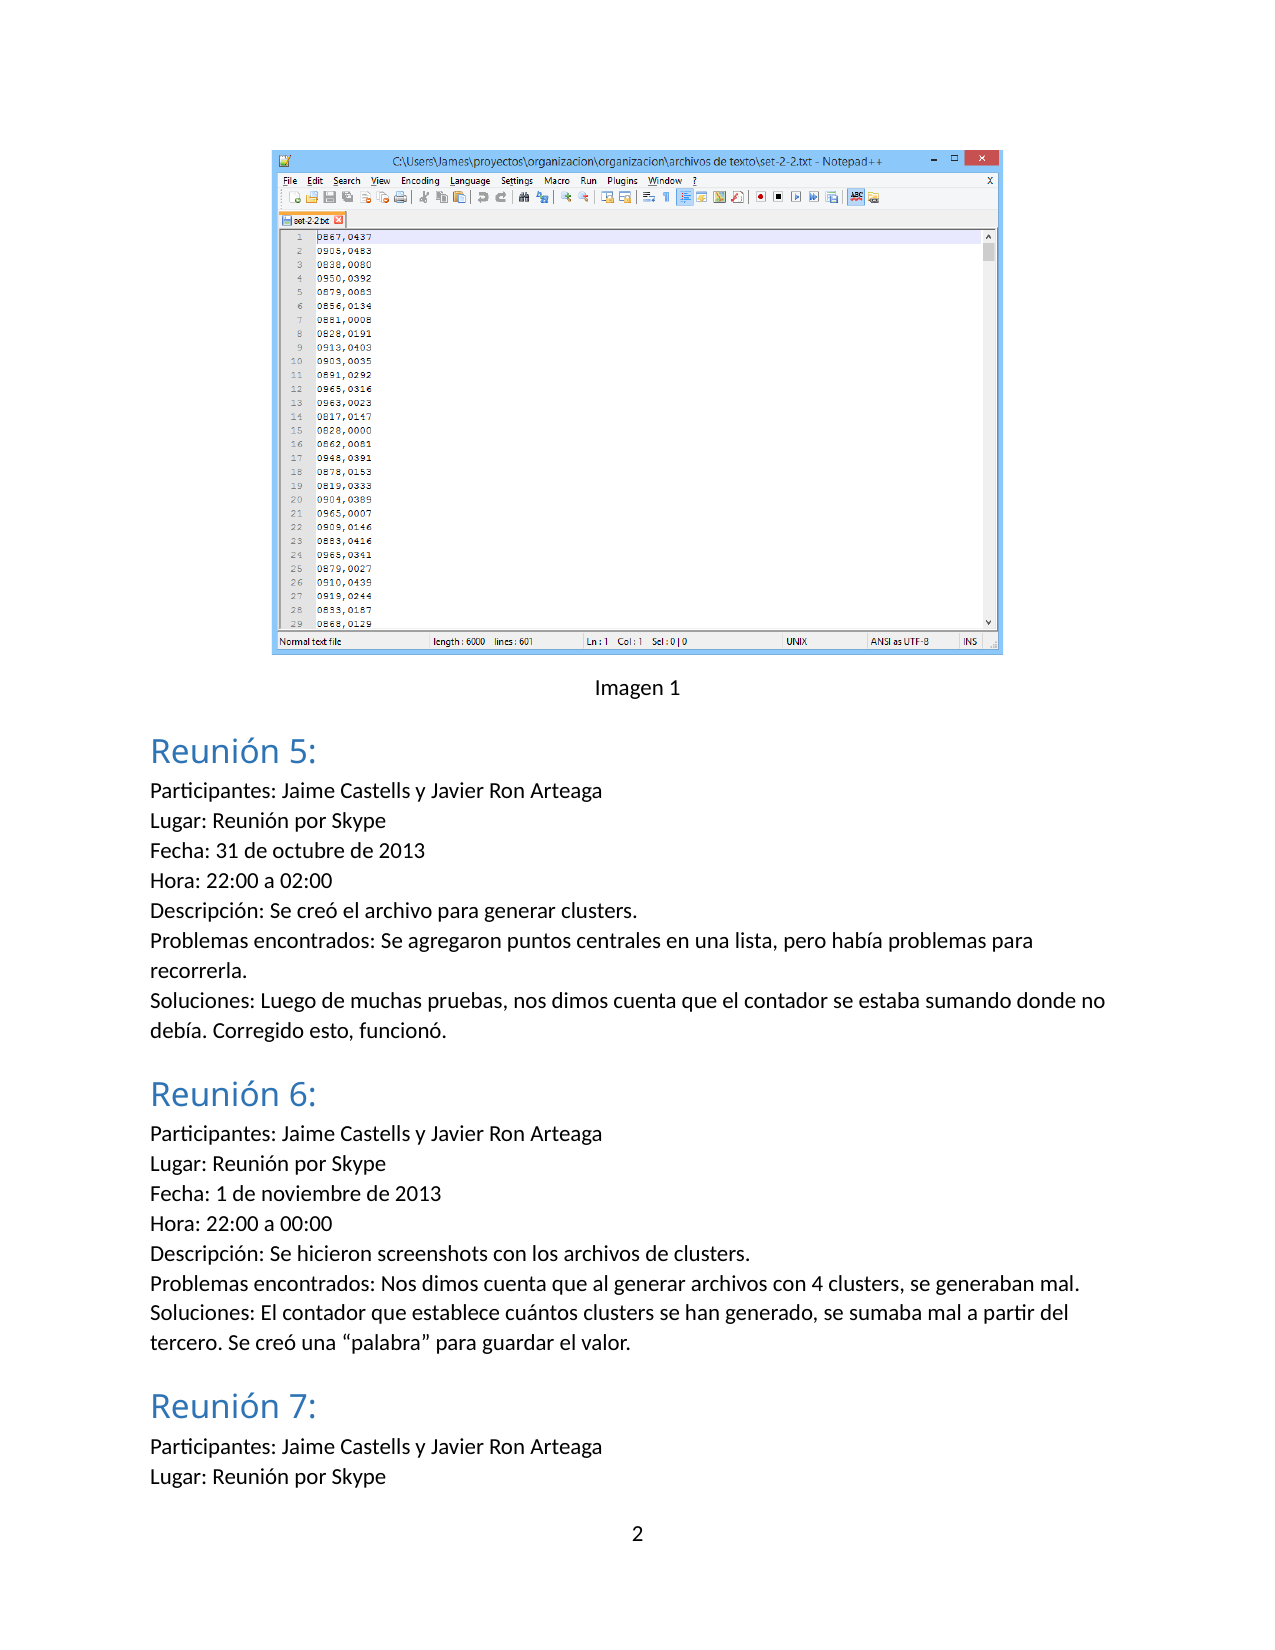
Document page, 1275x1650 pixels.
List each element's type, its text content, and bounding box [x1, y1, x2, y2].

picture [271, 150, 1004, 655]
subtitle Reunión 5: [150, 728, 1125, 773]
text Imagen 1 [150, 673, 1125, 701]
text Participantes: Jaime Castells y Javier Ron Arteaga Lugar: Reunión por Skype Fecha: 1 de noviembre de 2013 Hora: 22:00 a 00:00 Descripción: Se hicieron screenshots con los archivos de clusters. Problemas encontrados: Nos dimos cuenta que al generar archivos con 4 clusters, se generaban mal. Soluciones: El contador que establece cuántos clusters se han generado, se sumaba mal a partir del tercero. Se creó una “palabra” para guardar el valor. [150, 1119, 1125, 1356]
text Participantes: Jaime Castells y Javier Ron Arteaga Lugar: Reunión por Skype Fecha: 31 de octubre de 2013 Hora: 22:00 a 02:00 Descripción: Se creó el archivo para generar clusters. Problemas encontrados: Se agregaron puntos centrales en una lista, pero había problemas para recorrerla. Soluciones: Luego de muchas pruebas, nos dimos cuenta que el contador se estaba sumando donde no debía. Corregido esto, funcionó. [150, 777, 1125, 1044]
subtitle Reunión 7: [150, 1383, 1125, 1429]
subtitle Reunión 6: [150, 1071, 1125, 1116]
text Participantes: Jaime Castells y Javier Ron Arteaga Lugar: Reunión por Skype [150, 1432, 1125, 1490]
